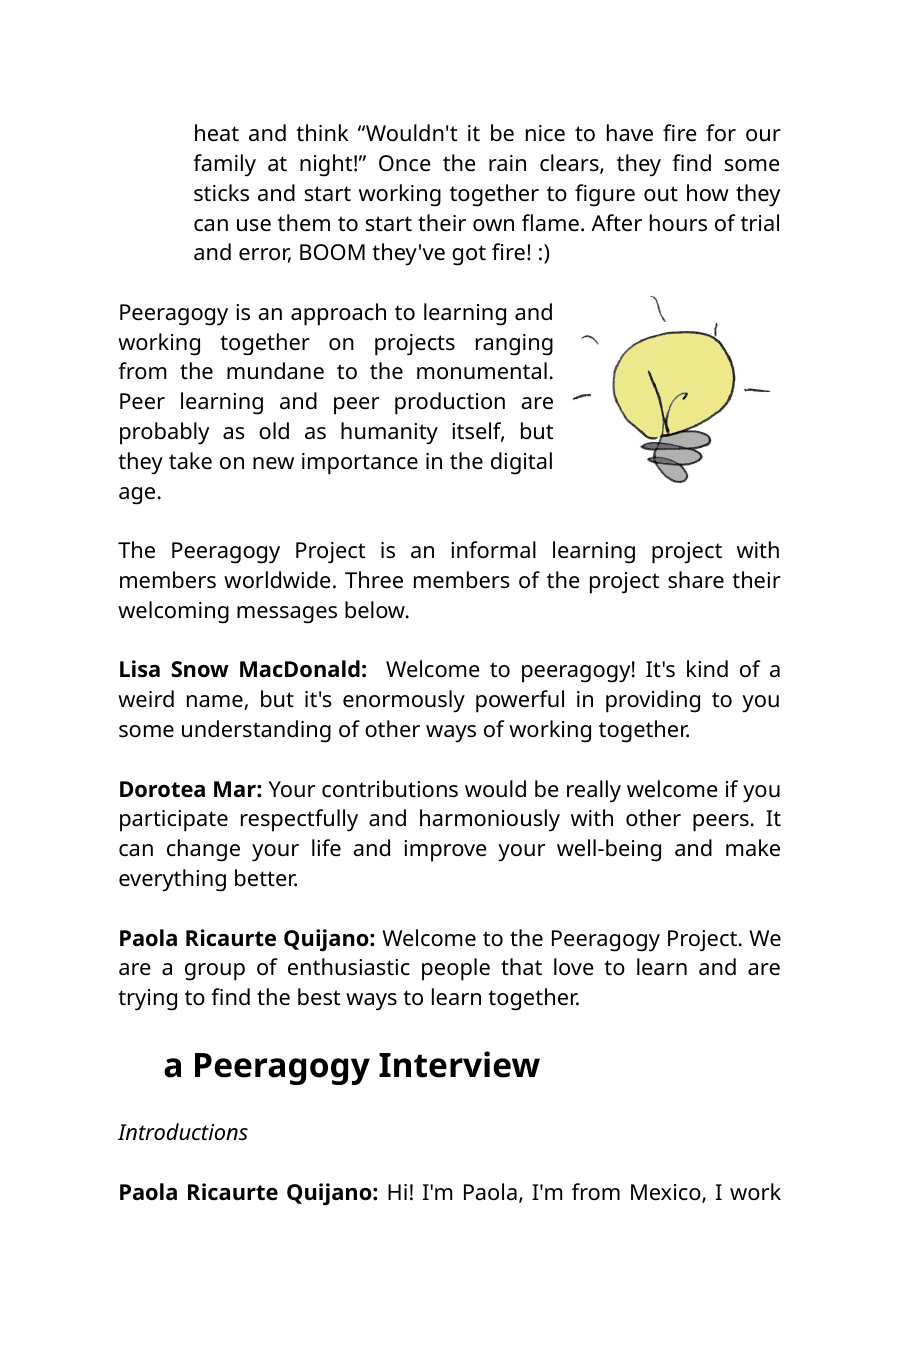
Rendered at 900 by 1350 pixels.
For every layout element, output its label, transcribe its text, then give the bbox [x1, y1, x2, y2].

text Paola Ricaurte Quijano: Hi! I'm Paola, I'm from Mexico, I work [118, 1177, 782, 1207]
text Dorotea Mar: Your contributions would be really welcome if you participate respectfully and harmoniously with other peers. It can change your life and improve your well-being and make everything better. [118, 773, 782, 893]
text Lisa Snow MacDonald: Welcome to peeragogy! It's kind of a weird name, but it's enormously powerful in providing to you some understanding of other ways of working together. [118, 654, 782, 744]
text Introductions [118, 1117, 782, 1147]
text Paola Ricaurte Quijano: Welcome to the Peeragogy Project. We are a group of enthusiastic people that love to learn and are trying to find the best ways to learn together. [118, 922, 782, 1012]
text Peeragogy is an approach to learning and working together on projects ranging from the mundane to the monumental. Peer learning and peer production are probably as old as humanity itself, but they take on new importance in the digital age. [118, 297, 782, 505]
list heat and think “Wouldn't it be nice to have fire for our family at night!” Once the rain clears, they find some sticks and start working together to figure out how they can use them to start their own flame. After hours of trial and error, BOOM they've got fire! :) [156, 118, 782, 267]
subtitle a Peeragogy Interview [163, 1042, 782, 1087]
picture [554, 273, 780, 499]
text The Peeragogy Project is an informal learning project with members worldwide. Three members of the project share their welcoming messages below. [118, 535, 782, 624]
